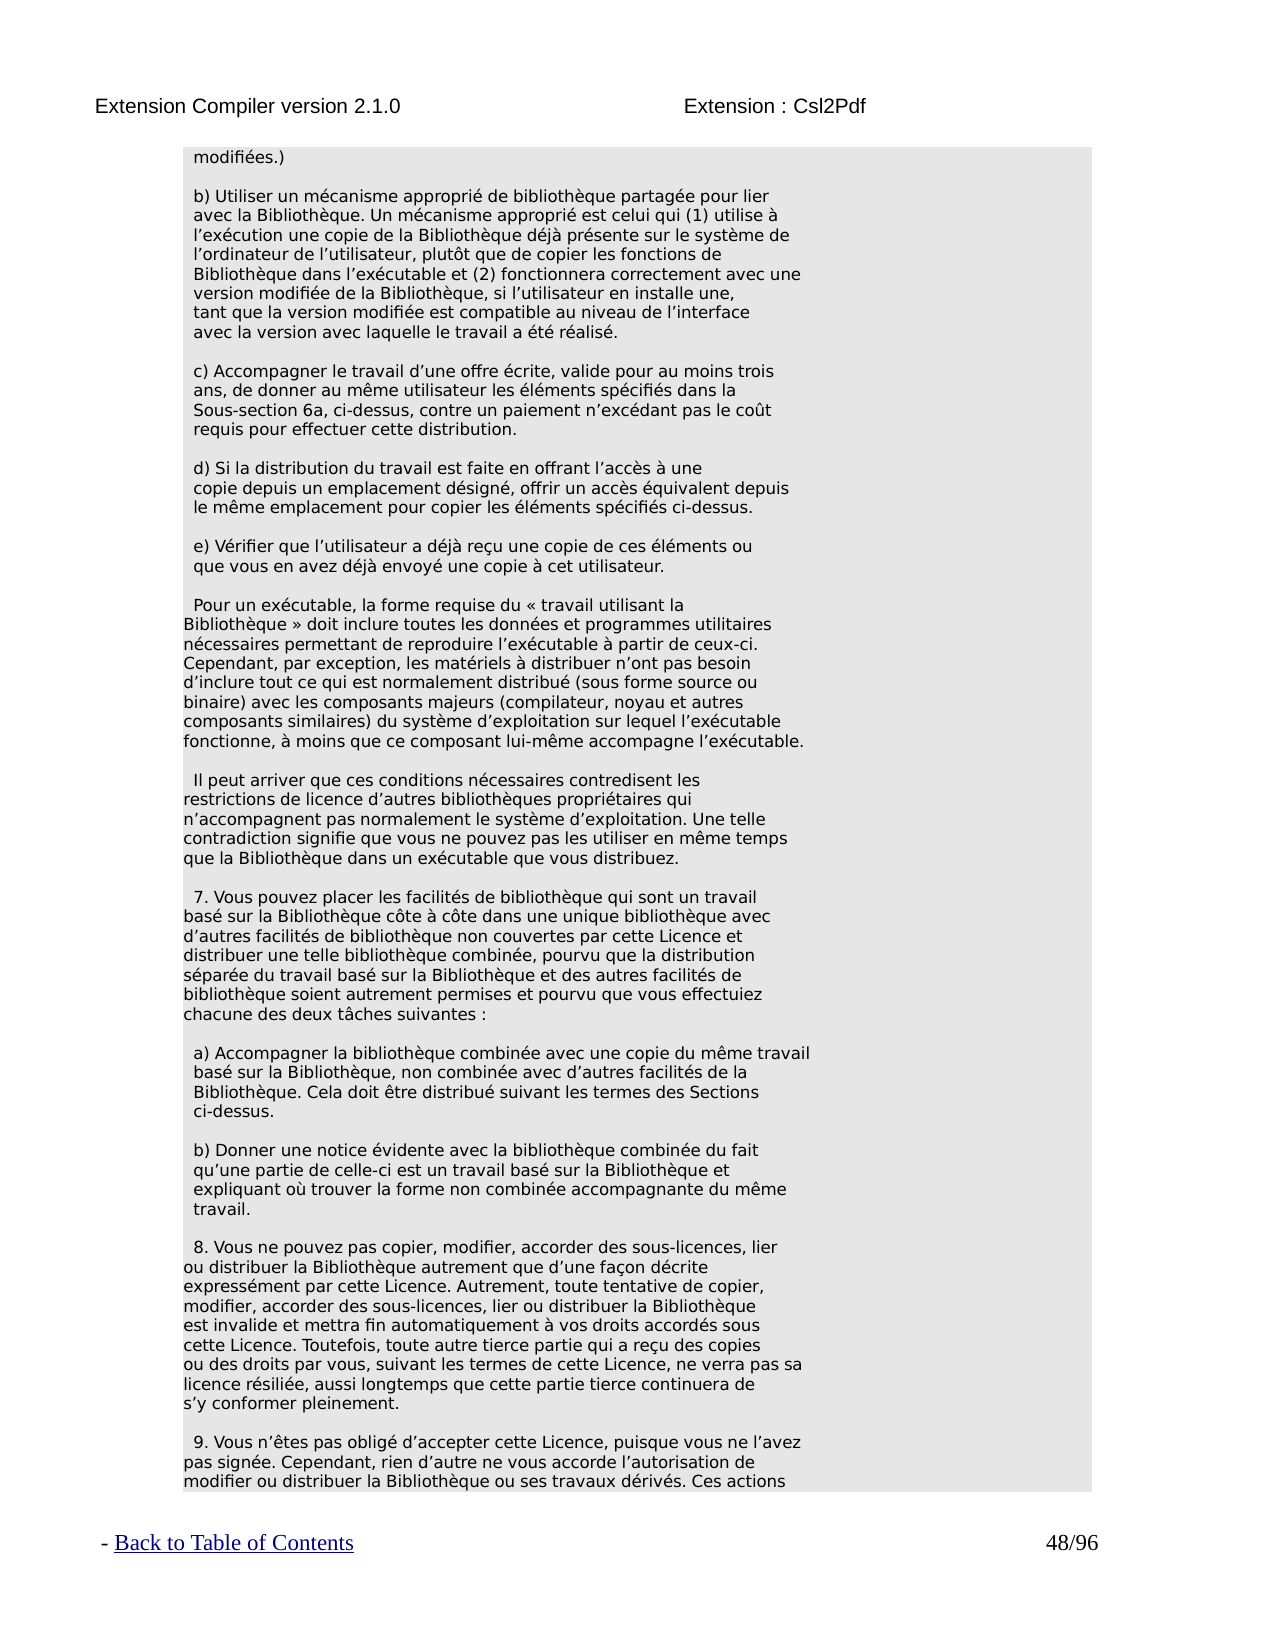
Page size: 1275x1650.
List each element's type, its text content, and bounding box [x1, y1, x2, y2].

text fonctionne, à moins que ce composant lui-même accompagne l’exécutable. [183, 732, 1092, 751]
text distribuer une telle bibliothèque combinée, pourvu que la distribution [183, 946, 1092, 966]
text Bibliothèque. Cela doit être distribué suivant les termes des Sections [183, 1082, 1092, 1102]
text nécessaires permettant de reproduire l’exécutable à partir de ceux-ci. [183, 634, 1092, 654]
text Bibliothèque » doit inclure toutes les données et programmes utilitaires [183, 615, 1092, 634]
text Bibliothèque dans l’exécutable et (2) fonctionnera correctement avec une [183, 264, 1092, 284]
text avec la Bibliothèque. Un mécanisme approprié est celui qui (1) utilise à [183, 206, 1092, 225]
text e) Vérifier que l’utilisateur a déjà reçu une copie de ces éléments ou [183, 537, 1092, 557]
text Sous-section 6a, ci-dessus, contre un paiement n’excédant pas le coût [183, 401, 1092, 420]
text b) Utiliser un mécanisme approprié de bibliothèque partagée pour lier [183, 186, 1092, 206]
text Il peut arriver que ces conditions nécessaires contredisent les [183, 771, 1092, 790]
text cette Licence. Toutefois, toute autre tierce partie qui a reçu des copies [183, 1336, 1092, 1355]
text séparée du travail basé sur la Bibliothèque et des autres facilités de [183, 966, 1092, 985]
text Pour un exécutable, la forme requise du « travail utilisant la [183, 596, 1092, 615]
text licence résiliée, aussi longtemps que cette partie tierce continuera de [183, 1375, 1092, 1394]
text modifier, accorder des sous-licences, lier ou distribuer la Bibliothèque [183, 1297, 1092, 1316]
text b) Donner une notice évidente avec la bibliothèque combinée du fait [183, 1141, 1092, 1160]
text expliquant où trouver la forme non combinée accompagnante du même [183, 1180, 1092, 1199]
text qu’une partie de celle-ci est un travail basé sur la Bibliothèque et [183, 1160, 1092, 1180]
text composants similaires) du système d’exploitation sur lequel l’exécutable [183, 712, 1092, 732]
text travail. [183, 1199, 1092, 1219]
text est invalide et mettra fin automatiquement à vos droits accordés sous [183, 1316, 1092, 1336]
text expressément par cette Licence. Autrement, toute tentative de copier, [183, 1277, 1092, 1297]
text tant que la version modifiée est compatible au niveau de l’interface [183, 303, 1092, 323]
text n’accompagnent pas normalement le système d’exploitation. Une telle [183, 810, 1092, 829]
text d’autres facilités de bibliothèque non couvertes par cette Licence et [183, 927, 1092, 946]
text version modifiée de la Bibliothèque, si l’utilisateur en installe une, [183, 284, 1092, 303]
text que vous en avez déjà envoyé une copie à cet utilisateur. [183, 557, 1092, 576]
text requis pour effectuer cette distribution. [183, 420, 1092, 440]
text ans, de donner au même utilisateur les éléments spécifiés dans la [183, 381, 1092, 401]
text d) Si la distribution du travail est faite en offrant l’accès à une [183, 459, 1092, 479]
text a) Accompagner la bibliothèque combinée avec une copie du même travail [183, 1043, 1092, 1063]
text c) Accompagner le travail d’une offre écrite, valide pour au moins trois [183, 362, 1092, 381]
text modifier ou distribuer la Bibliothèque ou ses travaux dérivés. Ces actions [183, 1472, 1092, 1492]
text 7. Vous pouvez placer les facilités de bibliothèque qui sont un travail [183, 888, 1092, 907]
text s’y conformer pleinement. [183, 1394, 1092, 1414]
text ou distribuer la Bibliothèque autrement que d’une façon décrite [183, 1258, 1092, 1277]
text bibliothèque soient autrement permises et pourvu que vous effectuiez [183, 985, 1092, 1004]
text binaire) avec les composants majeurs (compilateur, noyau et autres [183, 693, 1092, 712]
text Cependant, par exception, les matériels à distribuer n’ont pas besoin [183, 654, 1092, 673]
text basé sur la Bibliothèque côte à côte dans une unique bibliothèque avec [183, 907, 1092, 927]
text d’inclure tout ce qui est normalement distribué (sous forme source ou [183, 673, 1092, 693]
text restrictions de licence d’autres bibliothèques propriétaires qui [183, 790, 1092, 810]
text l’ordinateur de l’utilisateur, plutôt que de copier les fonctions de [183, 245, 1092, 264]
text basé sur la Bibliothèque, non combinée avec d’autres facilités de la [183, 1063, 1092, 1082]
text 8. Vous ne pouvez pas copier, modifier, accorder des sous-licences, lier [183, 1238, 1092, 1258]
text ou des droits par vous, suivant les termes de cette Licence, ne verra pas sa [183, 1355, 1092, 1375]
text modifiées.) [183, 147, 1092, 167]
text avec la version avec laquelle le travail a été réalisé. [183, 323, 1092, 342]
text que la Bibliothèque dans un exécutable que vous distribuez. [183, 849, 1092, 868]
text chacune des deux tâches suivantes : [183, 1004, 1092, 1024]
text copie depuis un emplacement désigné, offrir un accès équivalent depuis [183, 479, 1092, 498]
text ci-dessus. [183, 1102, 1092, 1121]
text le même emplacement pour copier les éléments spécifiés ci-dessus. [183, 498, 1092, 518]
text pas signée. Cependant, rien d’autre ne vous accorde l’autorisation de [183, 1453, 1092, 1472]
text 9. Vous n’êtes pas obligé d’accepter cette Licence, puisque vous ne l’avez [183, 1433, 1092, 1453]
text l’exécution une copie de la Bibliothèque déjà présente sur le système de [183, 225, 1092, 245]
text contradiction signifie que vous ne pouvez pas les utiliser en même temps [183, 829, 1092, 849]
